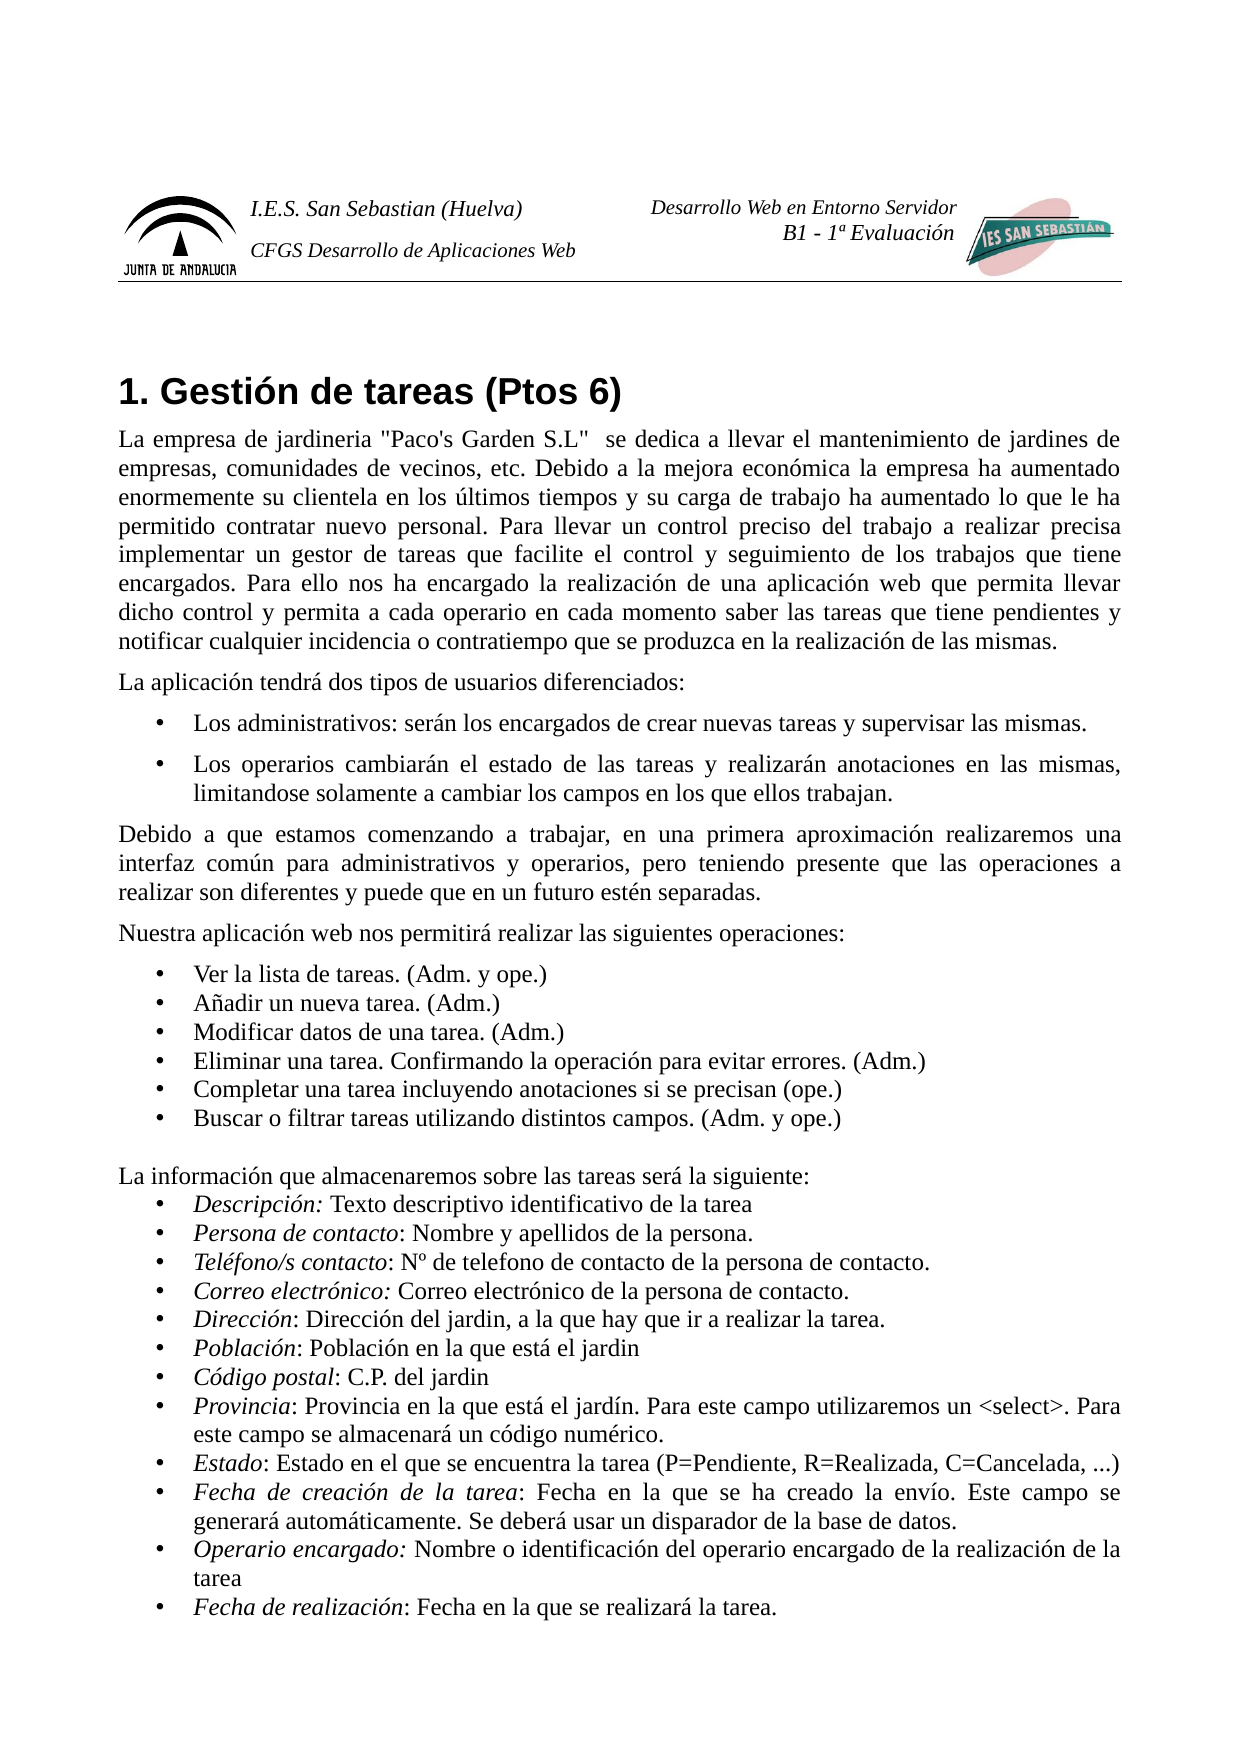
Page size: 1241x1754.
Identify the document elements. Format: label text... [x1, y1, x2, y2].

list Teléfono/s contacto: Nº de telefono de contacto de la persona de contacto. [156, 1247, 1122, 1276]
list Los operarios cambiarán el estado de las tareas y realizarán anotaciones en las mismas, limitandose solamente a cambiar los campos en los que ellos trabajan. [156, 749, 1122, 807]
list Persona de contacto: Nombre y apellidos de la persona. [156, 1218, 1122, 1247]
list Los administrativos: serán los encargados de crear nuevas tareas y supervisar las mismas. [156, 708, 1122, 737]
list Operario encargado: Nombre o identificación del operario encargado de la realización de la tarea [156, 1534, 1122, 1592]
text La información que almacenaremos sobre las tareas será la siguiente: [118, 1161, 1122, 1189]
list Código postal: C.P. del jardin [156, 1362, 1122, 1391]
list Estado: Estado en el que se encuentra la tarea (P=Pendiente, R=Realizada, C=Cancelada, ...) [156, 1448, 1122, 1477]
list Descripción: Texto descriptivo identificativo de la tarea [156, 1189, 1122, 1218]
text La empresa de jardineria "Paco's Garden S.L" se dedica a llevar el mantenimiento de jardines de empresas, comunidades de vecinos, etc. Debido a la mejora económica la empresa ha aumentado enormemente su clientela en los últimos tiempos y su carga de trabajo ha aumentado lo que le ha permitido contratar nuevo personal. Para llevar un control preciso del trabajo a realizar precisa implementar un gestor de tareas que facilite el control y seguimiento de los trabajos que tiene encargados. Para ello nos ha encargado la realización de una aplicación web que permita llevar dicho control y permita a cada operario en cada momento saber las tareas que tiene pendientes y notificar cualquier incidencia o contratiempo que se produzca en la realización de las mismas. [118, 424, 1122, 654]
list Dirección: Dirección del jardin, a la que hay que ir a realizar la tarea. [156, 1304, 1122, 1333]
list Completar una tarea incluyendo anotaciones si se precisan (ope.) [156, 1074, 1122, 1103]
picture [963, 195, 1117, 277]
list Fecha de creación de la tarea: Fecha en la que se ha creado la envío. Este campo se generará automáticamente. Se deberá usar un disparador de la base de datos. [156, 1477, 1122, 1534]
list Ver la lista de tareas. (Adm. y ope.) [156, 959, 1122, 988]
list Provincia: Provincia en la que está el jardín. Para este campo utilizaremos un <select>. Para este campo se almacenará un código numérico. [156, 1391, 1122, 1448]
list Eliminar una tarea. Confirmando la operación para evitar errores. (Adm.) [156, 1046, 1122, 1074]
subtitle 1. Gestión de tareas (Ptos 6) [118, 369, 1122, 412]
text La aplicación tendrá dos tipos de usuarios diferenciados: [118, 667, 1122, 696]
list Población: Población en la que está el jardin [156, 1333, 1122, 1362]
list Modificar datos de una tarea. (Adm.) [156, 1017, 1122, 1046]
list Correo electrónico: Correo electrónico de la persona de contacto. [156, 1276, 1122, 1304]
list Añadir un nueva tarea. (Adm.) [156, 988, 1122, 1017]
list Buscar o filtrar tareas utilizando distintos campos. (Adm. y ope.) [156, 1103, 1122, 1132]
text Debido a que estamos comenzando a trabajar, en una primera aproximación realizaremos una interfaz común para administrativos y operarios, pero teniendo presente que las operaciones a realizar son diferentes y puede que en un futuro estén separadas. [118, 819, 1122, 906]
text Nuestra aplicación web nos permitirá realizar las siguientes operaciones: [118, 918, 1122, 947]
list Fecha de realización: Fecha en la que se realizará la tarea. [156, 1592, 1122, 1621]
